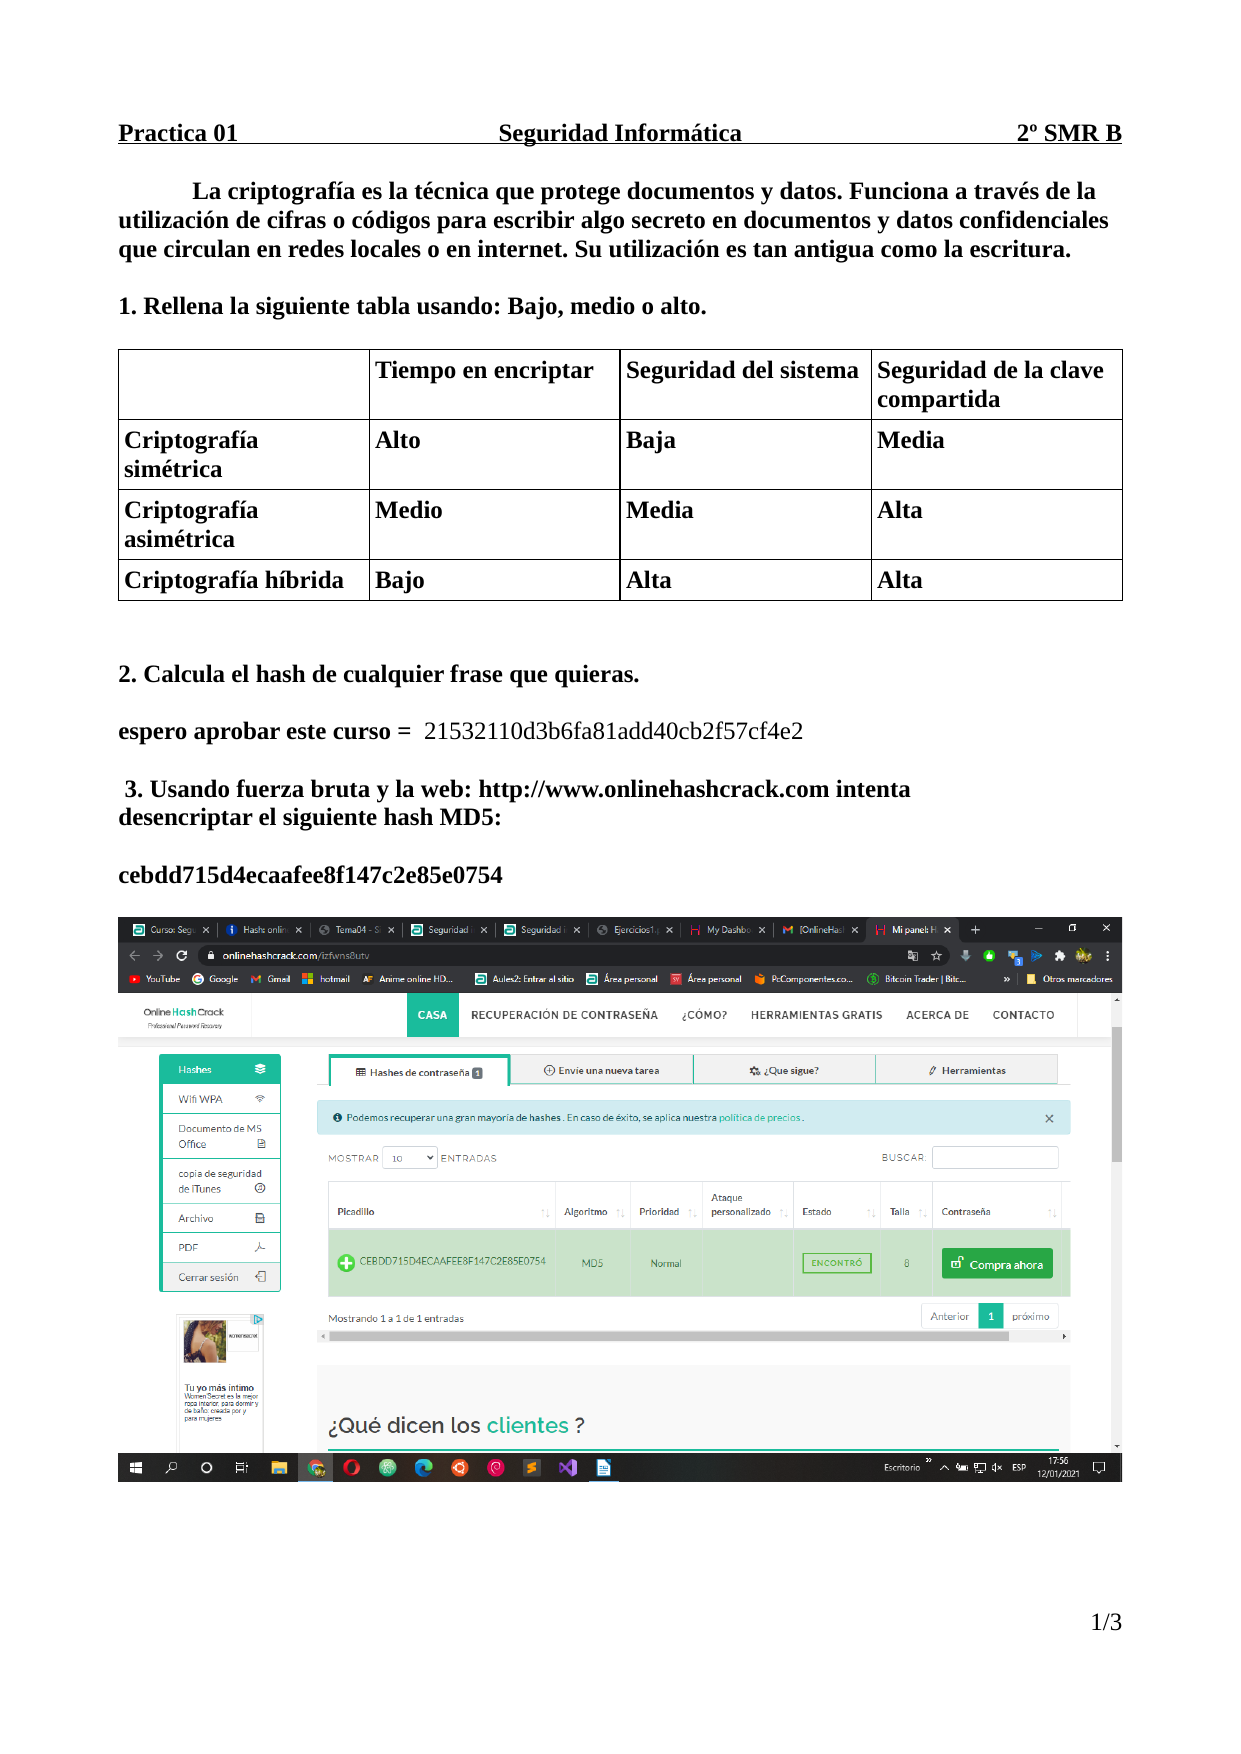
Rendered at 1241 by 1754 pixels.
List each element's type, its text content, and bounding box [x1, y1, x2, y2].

text cebdd715d4ecaafee8f147c2e85e0754 [118, 860, 1122, 889]
table_cell Media [872, 420, 1122, 489]
table_header Seguridad del sistema [621, 350, 871, 419]
text espero aprobar este curso = 21532110d3b6fa81add40cb2f57cf4e2 [118, 716, 1122, 745]
text desencriptar el siguiente hash MD5: [118, 802, 1122, 831]
table_header [119, 350, 369, 419]
table_cell Bajo [370, 560, 619, 600]
text La criptografía es la técnica que protege documentos y datos. Funciona a través de la utilización de cifras o códigos para escribir algo secreto en documentos y datos confidenciales que circulan en redes locales o en internet. Su utilización es tan antigua como la escritura. [118, 176, 1122, 263]
table_header Seguridad de la clave compartida [872, 350, 1122, 419]
table_cell Alto [370, 420, 619, 489]
text 2. Calcula el hash de cualquier frase que quieras. [118, 659, 1122, 687]
text 3. Usando fuerza bruta y la web: http://www.onlinehashcrack.com intenta [118, 774, 1122, 802]
picture [118, 917, 1123, 1482]
table_header Tiempo en encriptar [370, 350, 619, 419]
table_cell Medio [370, 490, 619, 559]
table_cell Baja [621, 420, 871, 489]
table_cell Criptografía asimétrica [119, 490, 369, 559]
table_cell Criptografía híbrida [119, 560, 369, 600]
table_cell Alta [872, 560, 1122, 600]
table_cell Media [621, 490, 871, 559]
text 1. Rellena la siguiente tabla usando: Bajo, medio o alto. [118, 291, 1122, 320]
table_cell Alta [621, 560, 871, 600]
table_cell Criptografía simétrica [119, 420, 369, 489]
table_cell Alta [872, 490, 1122, 559]
